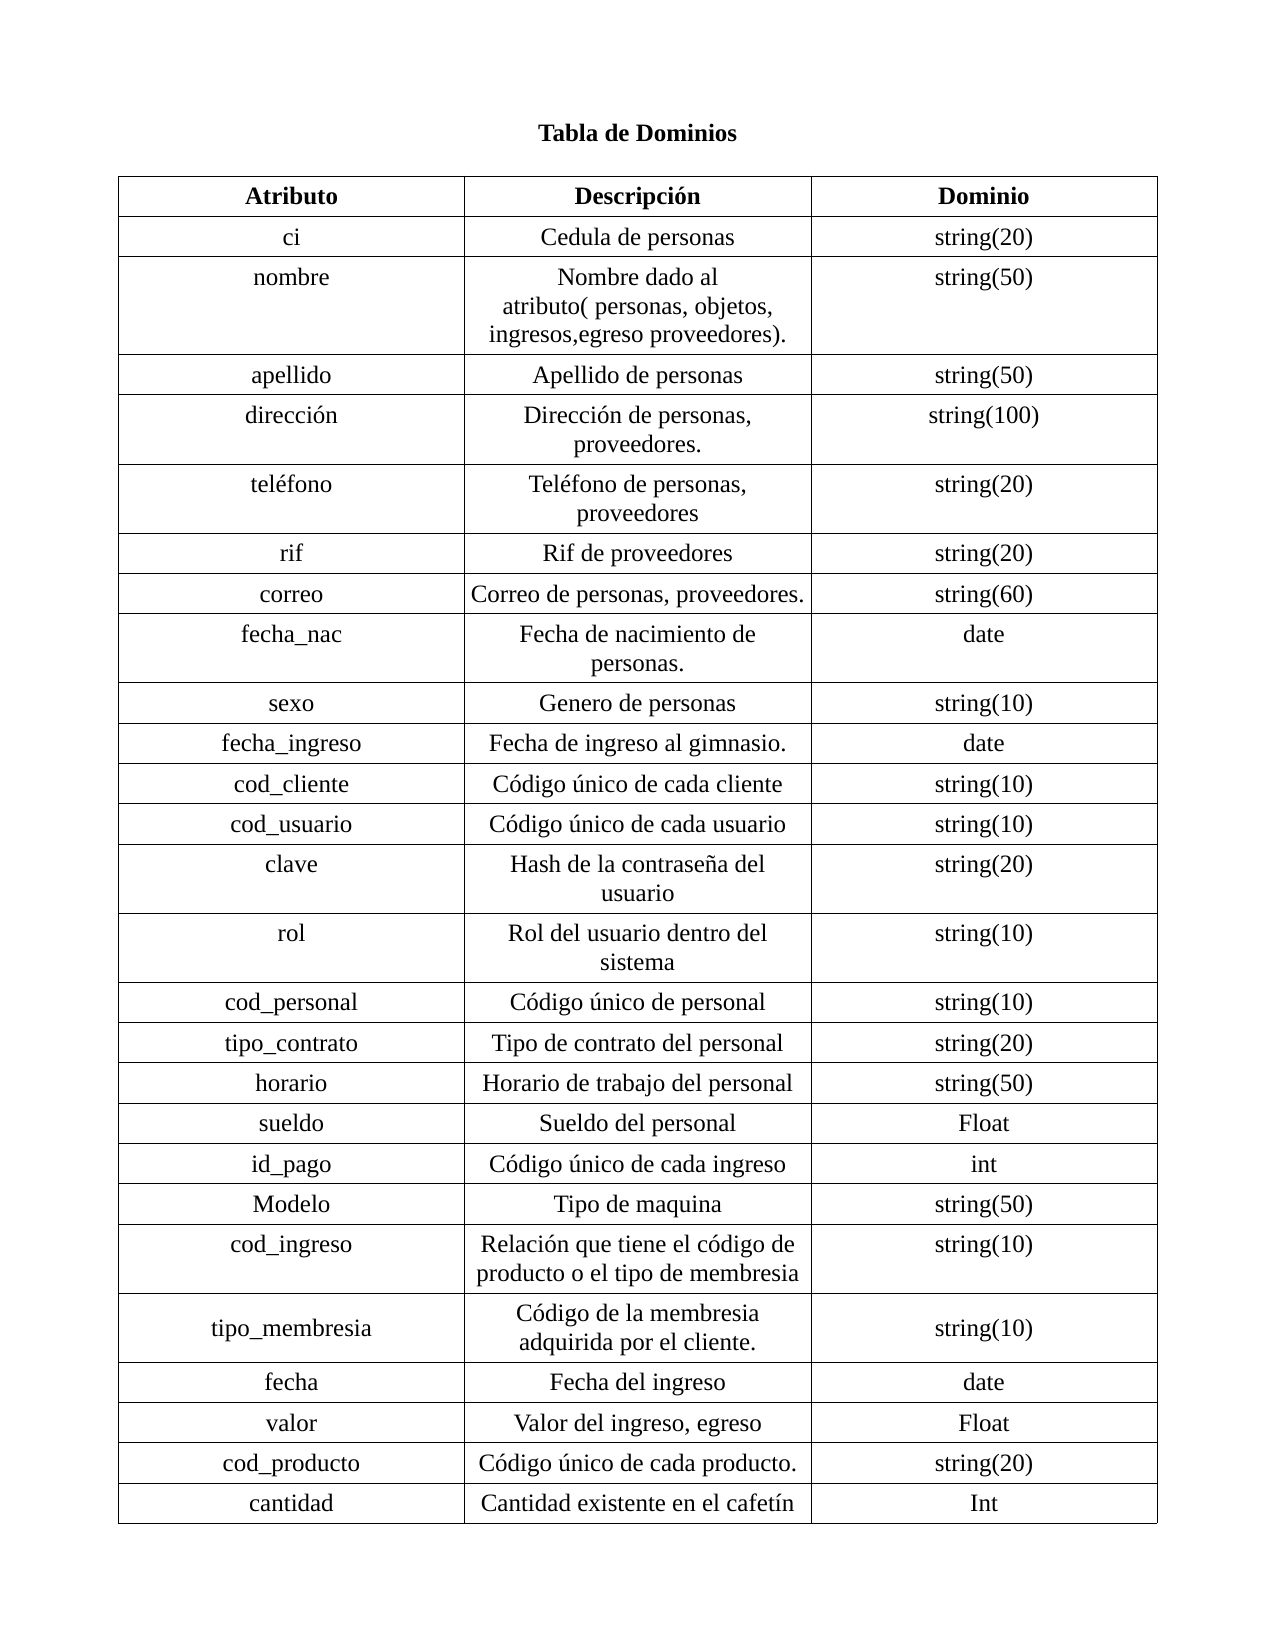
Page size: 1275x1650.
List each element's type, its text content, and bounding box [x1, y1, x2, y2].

table_cell Teléfono de personas, proveedores [465, 465, 811, 532]
table_cell sexo [119, 683, 464, 722]
table_cell Código único de cada ingreso [465, 1144, 811, 1183]
table_cell nombre [119, 257, 464, 354]
table_cell string(20) [812, 1443, 1157, 1482]
table_cell string(100) [812, 395, 1157, 463]
table_cell string(60) [812, 574, 1157, 613]
table_cell rol [119, 914, 464, 982]
table_cell string(10) [812, 764, 1157, 803]
table_cell string(10) [812, 1225, 1157, 1292]
table_cell Dirección de personas, proveedores. [465, 395, 811, 463]
table_cell Fecha de nacimiento de personas. [465, 614, 811, 682]
table_cell fecha_nac [119, 614, 464, 682]
table_cell Fecha de ingreso al gimnasio. [465, 724, 811, 763]
table_header Dominio [812, 177, 1157, 216]
table_cell string(10) [812, 983, 1157, 1022]
text Tabla de Dominios [118, 118, 1157, 147]
table_header Descripción [465, 177, 811, 216]
table_cell Código único de personal [465, 983, 811, 1022]
table_cell string(50) [812, 355, 1157, 394]
table_cell string(50) [812, 1184, 1157, 1223]
table_cell rif [119, 534, 464, 573]
table_cell id_pago [119, 1144, 464, 1183]
table_cell Hash de la contraseña del usuario [465, 845, 811, 912]
table_cell Correo de personas, proveedores. [465, 574, 811, 613]
table_cell tipo_membresia [119, 1294, 464, 1362]
table_cell cod_personal [119, 983, 464, 1022]
table_cell Valor del ingreso, egreso [465, 1403, 811, 1442]
table_cell Código de la membresia adquirida por el cliente. [465, 1294, 811, 1362]
table_cell Código único de cada producto. [465, 1443, 811, 1482]
table_cell string(10) [812, 1294, 1157, 1362]
table_cell string(10) [812, 914, 1157, 982]
table_cell date [812, 614, 1157, 682]
table_cell Float [812, 1403, 1157, 1442]
table_cell tipo_contrato [119, 1023, 464, 1062]
table_cell ci [119, 217, 464, 256]
table_cell correo [119, 574, 464, 613]
table_cell Rol del usuario dentro del sistema [465, 914, 811, 982]
table_cell int [812, 1144, 1157, 1183]
table_cell cod_usuario [119, 804, 464, 843]
table_cell string(10) [812, 683, 1157, 722]
table_cell Código único de cada usuario [465, 804, 811, 843]
table_cell string(20) [812, 534, 1157, 573]
table_cell Horario de trabajo del personal [465, 1063, 811, 1102]
table_cell dirección [119, 395, 464, 463]
table_cell cod_ingreso [119, 1225, 464, 1292]
table_cell cantidad [119, 1484, 464, 1523]
table_cell valor [119, 1403, 464, 1442]
table_cell date [812, 724, 1157, 763]
table_cell Sueldo del personal [465, 1104, 811, 1143]
table_cell fecha_ingreso [119, 724, 464, 763]
table_cell fecha [119, 1363, 464, 1402]
table_cell Int [812, 1484, 1157, 1523]
table_cell horario [119, 1063, 464, 1102]
table_cell Apellido de personas [465, 355, 811, 394]
table_cell Genero de personas [465, 683, 811, 722]
table_cell Relación que tiene el código de producto o el tipo de membresia [465, 1225, 811, 1292]
table_cell Modelo [119, 1184, 464, 1223]
table_cell Tipo de maquina [465, 1184, 811, 1223]
table_cell string(20) [812, 845, 1157, 912]
table_cell Código único de cada cliente [465, 764, 811, 803]
table_cell Nombre dado al atributo( personas, objetos, ingresos,egreso proveedores). [465, 257, 811, 354]
table_cell Fecha del ingreso [465, 1363, 811, 1402]
table_cell teléfono [119, 465, 464, 532]
table_cell Rif de proveedores [465, 534, 811, 573]
table_cell Cedula de personas [465, 217, 811, 256]
table_cell string(50) [812, 257, 1157, 354]
table_cell string(20) [812, 1023, 1157, 1062]
table_cell Tipo de contrato del personal [465, 1023, 811, 1062]
table_cell apellido [119, 355, 464, 394]
table_cell clave [119, 845, 464, 912]
table_cell cod_producto [119, 1443, 464, 1482]
table_cell string(50) [812, 1063, 1157, 1102]
table_cell string(20) [812, 465, 1157, 532]
table_cell string(10) [812, 804, 1157, 843]
table_header Atributo [119, 177, 464, 216]
table_cell sueldo [119, 1104, 464, 1143]
table_cell Float [812, 1104, 1157, 1143]
table_cell string(20) [812, 217, 1157, 256]
table_cell Cantidad existente en el cafetín [465, 1484, 811, 1523]
table_cell cod_cliente [119, 764, 464, 803]
table_cell date [812, 1363, 1157, 1402]
